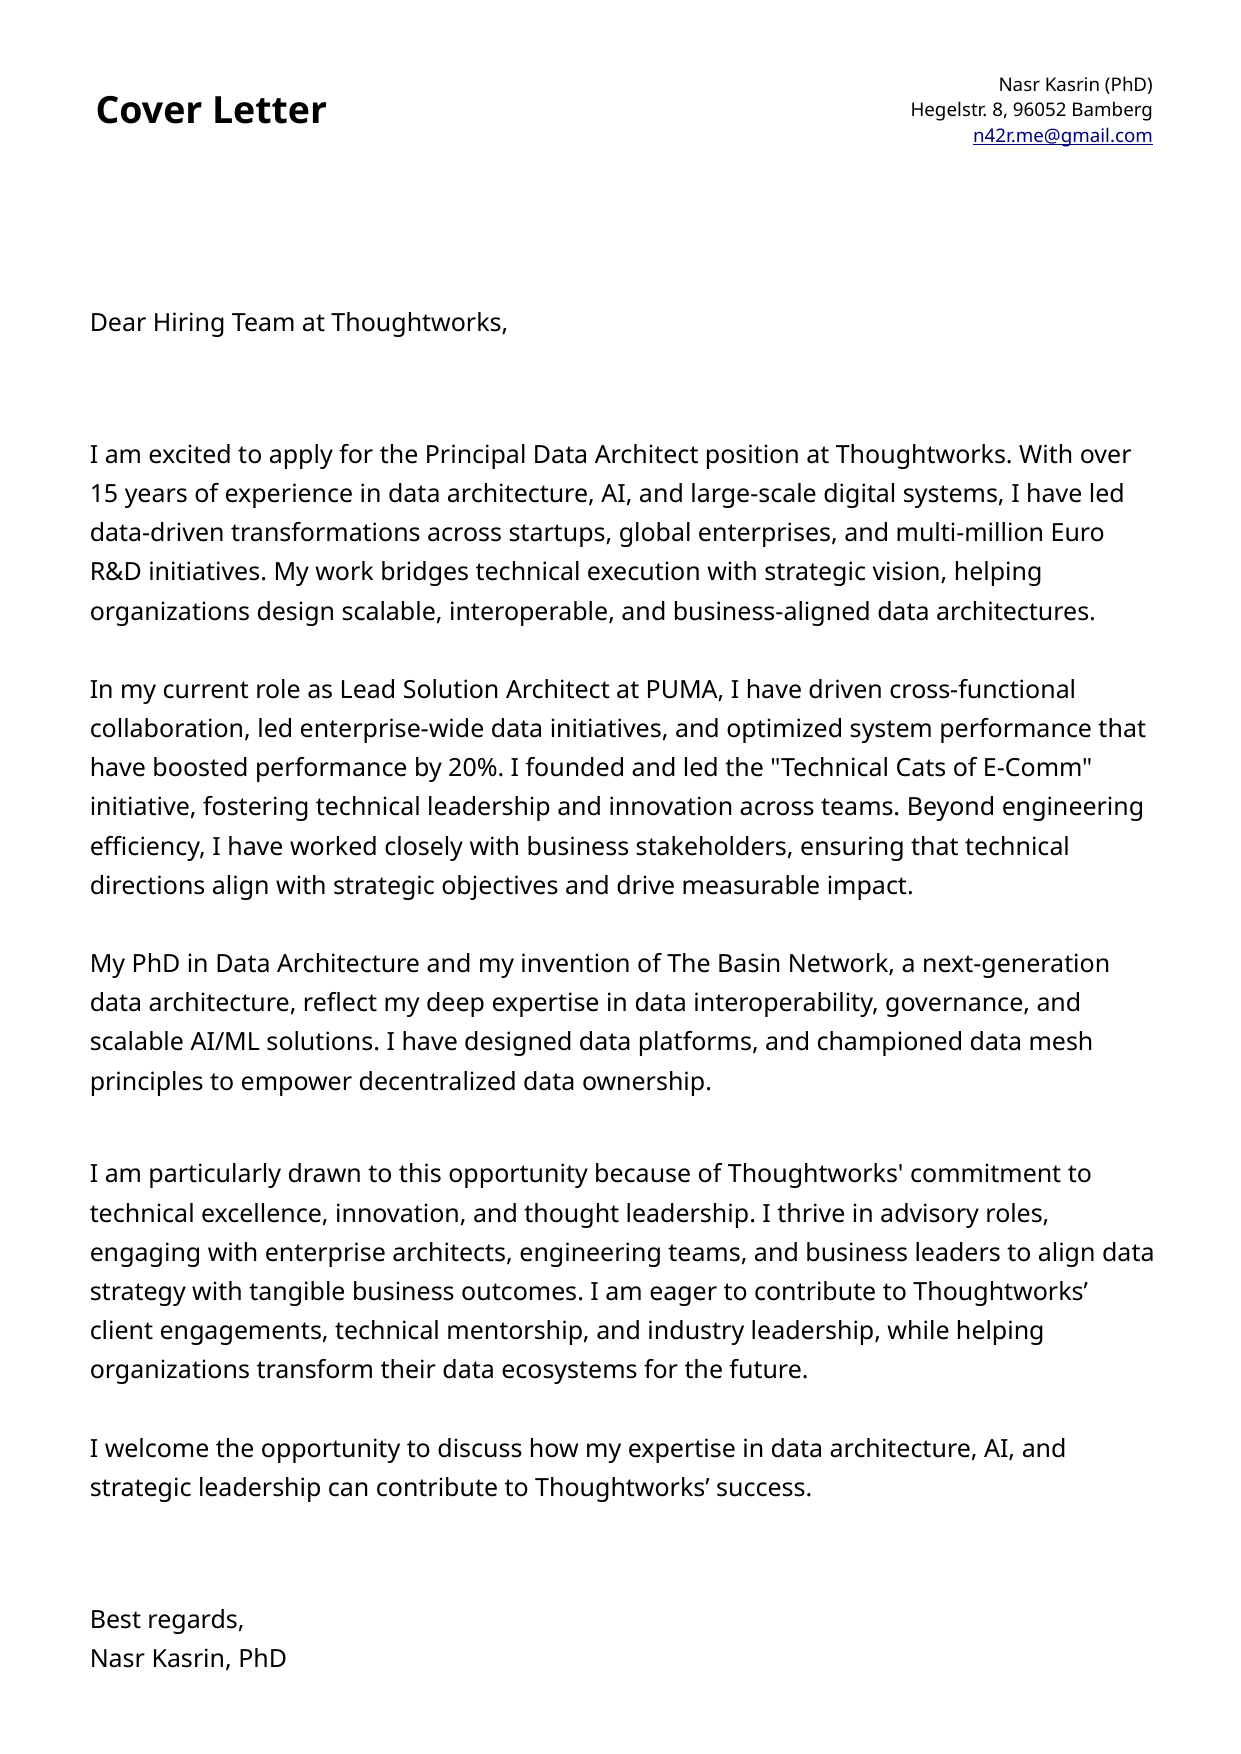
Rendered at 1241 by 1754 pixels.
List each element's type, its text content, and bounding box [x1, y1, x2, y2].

text Best regards, Nasr Kasrin, PhD [89, 1562, 1158, 1675]
text I am excited to apply for the Principal Data Architect position at Thoughtworks. With over 15 years of experience in data architecture, AI, and large-scale digital systems, I have led data-driven transformations across startups, global enterprises, and multi-million Euro R&D initiatives. My work bridges technical execution with strategic vision, helping organizations design scalable, interoperable, and business-aligned data architectures. In my current role as Lead Solution Architect at PUMA, I have driven cross-functional collaboration, led enterprise-wide data initiatives, and optimized system performance that have boosted performance by 20%. I founded and led the "Technical Cats of E-Comm" initiative, fostering technical leadership and innovation across teams. Beyond engineering efficiency, I have worked closely with business stakeholders, ensuring that technical directions align with strategic objectives and drive measurable impact. My PhD in Data Architecture and my invention of The Basin Network, a next-generation data architecture, reflect my deep expertise in data interoperability, governance, and scalable AI/ML solutions. I have designed data platforms, and championed data mesh principles to empower decentralized data ownership. [89, 397, 1158, 1097]
text Dear Hiring Team at Thoughtworks, [89, 265, 1158, 378]
text I am particularly drawn to this opportunity because of Thoughtworks' commitment to technical excellence, innovation, and thought leadership. I thrive in advisory roles, engaging with enterprise architects, engineering teams, and business leaders to align data strategy with tangible business outcomes. I am eager to contribute to Thoughtworks’ client engagements, technical mentorship, and industry leadership, while helping organizations transform their data ecosystems for the future. I welcome the opportunity to discuss how my expertise in data architecture, AI, and strategic leadership can contribute to Thoughtworks’ success. [89, 1117, 1158, 1543]
